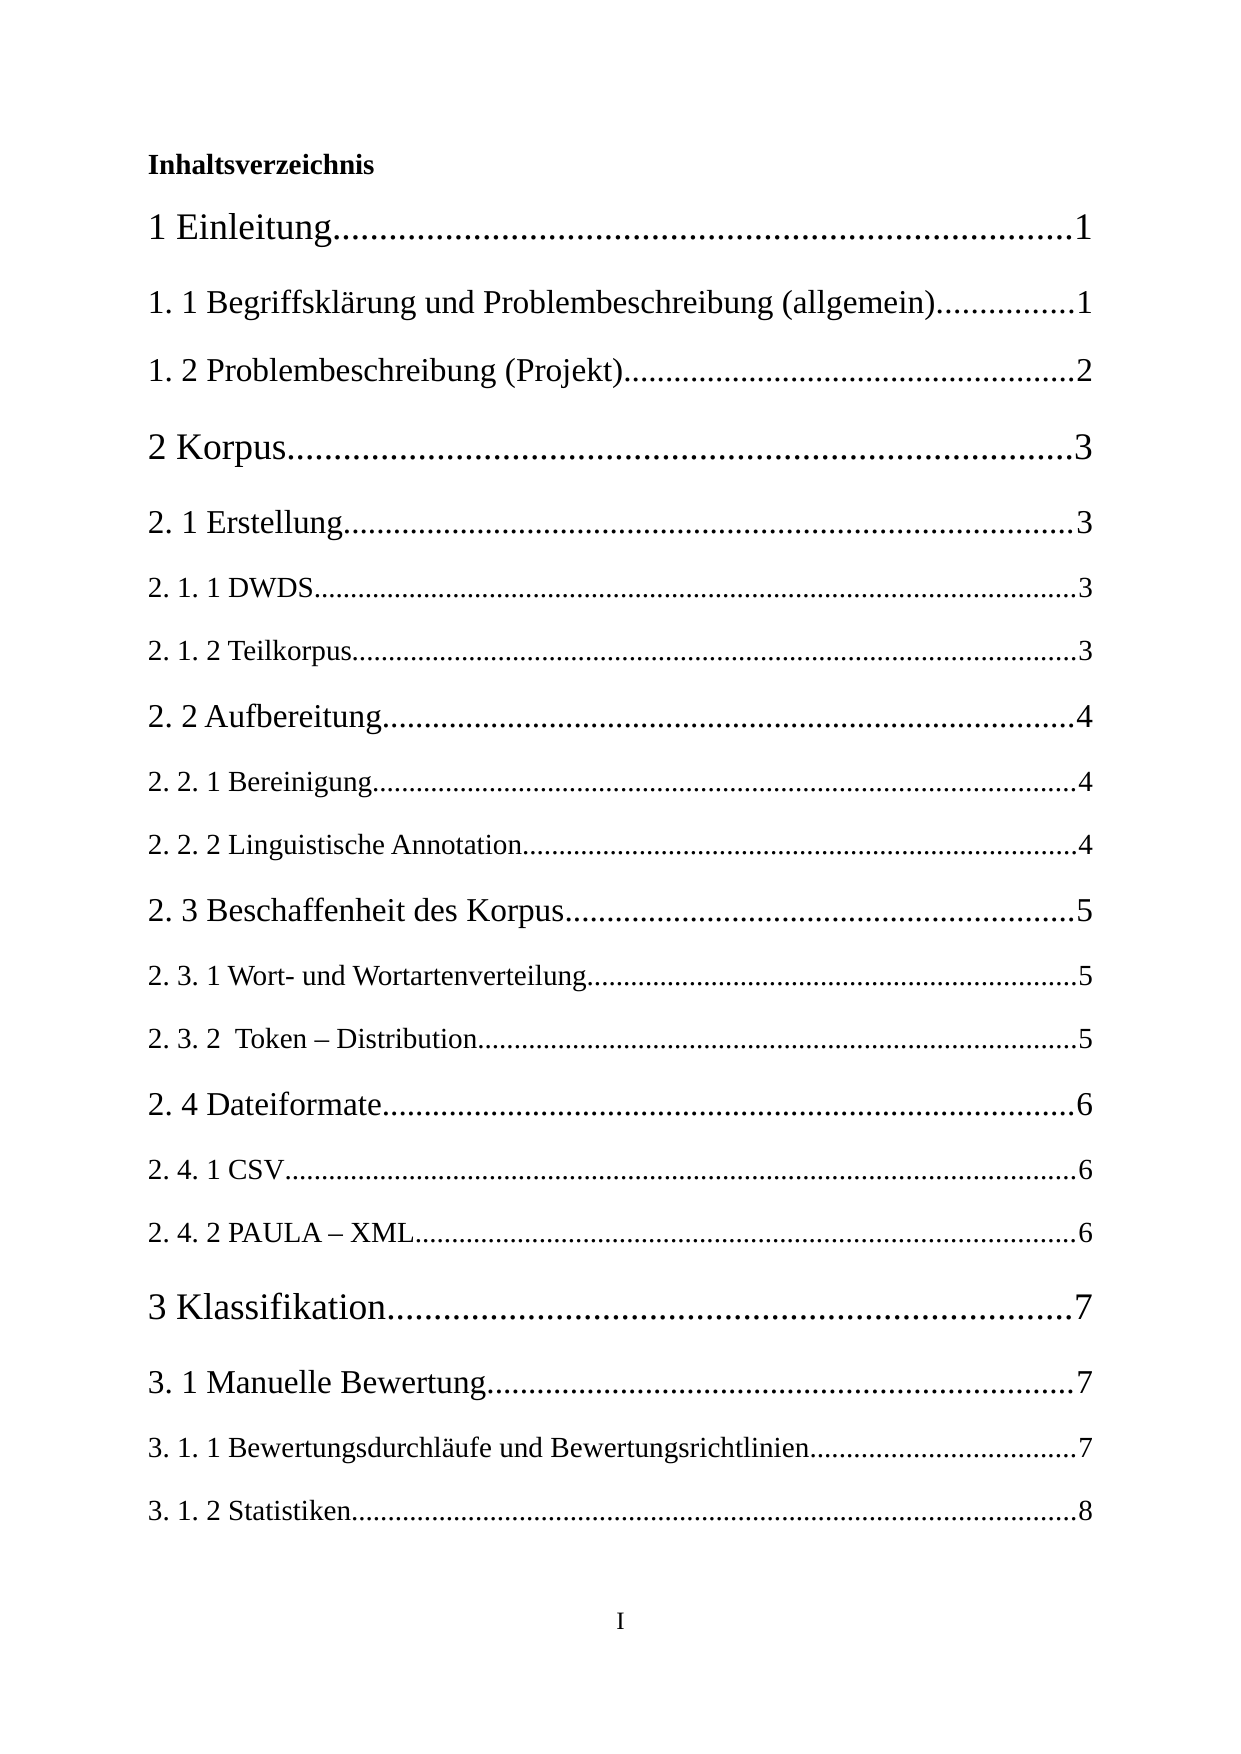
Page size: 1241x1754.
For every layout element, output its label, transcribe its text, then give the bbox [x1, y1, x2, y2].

text 1. 2 Problembeschreibung (Projekt) 2 [148, 350, 1093, 389]
text 2. 3. 2 Token – Distribution 5 [148, 1021, 1093, 1055]
text 2. 4. 1 CSV 6 [148, 1152, 1093, 1186]
text 2. 2. 1 Bereinigung 4 [148, 764, 1093, 798]
text 2 Korpus 3 [148, 424, 1093, 467]
text 2. 3. 1 Wort- und Wortartenverteilung 5 [148, 958, 1093, 992]
text 2. 3 Beschaffenheit des Korpus 5 [148, 890, 1093, 929]
text 2. 4 Dateiformate 6 [148, 1084, 1093, 1123]
text 3. 1. 2 Statistiken 8 [148, 1493, 1093, 1527]
text 1 Einleitung 1 [148, 204, 1093, 247]
subtitle Inhaltsverzeichnis [148, 147, 1093, 180]
text 2. 1 Erstellung 3 [148, 503, 1093, 541]
text 2. 2 Aufbereitung 4 [148, 697, 1093, 735]
text 1. 1 Begriffsklärung und Problembeschreibung (allgemein) 1 [148, 283, 1093, 321]
text 2. 2. 2 Linguistische Annotation 4 [148, 827, 1093, 861]
text 2. 1. 1 DWDS 3 [148, 571, 1093, 604]
text 2. 1. 2 Teilkorpus 3 [148, 633, 1093, 667]
text 2. 4. 2 PAULA – XML 6 [148, 1215, 1093, 1249]
text 3. 1 Manuelle Bewertung 7 [148, 1363, 1093, 1401]
text 3. 1. 1 Bewertungsdurchläufe und Bewertungsrichtlinien 7 [148, 1430, 1093, 1464]
text 3 Klassifikation 7 [148, 1284, 1093, 1327]
